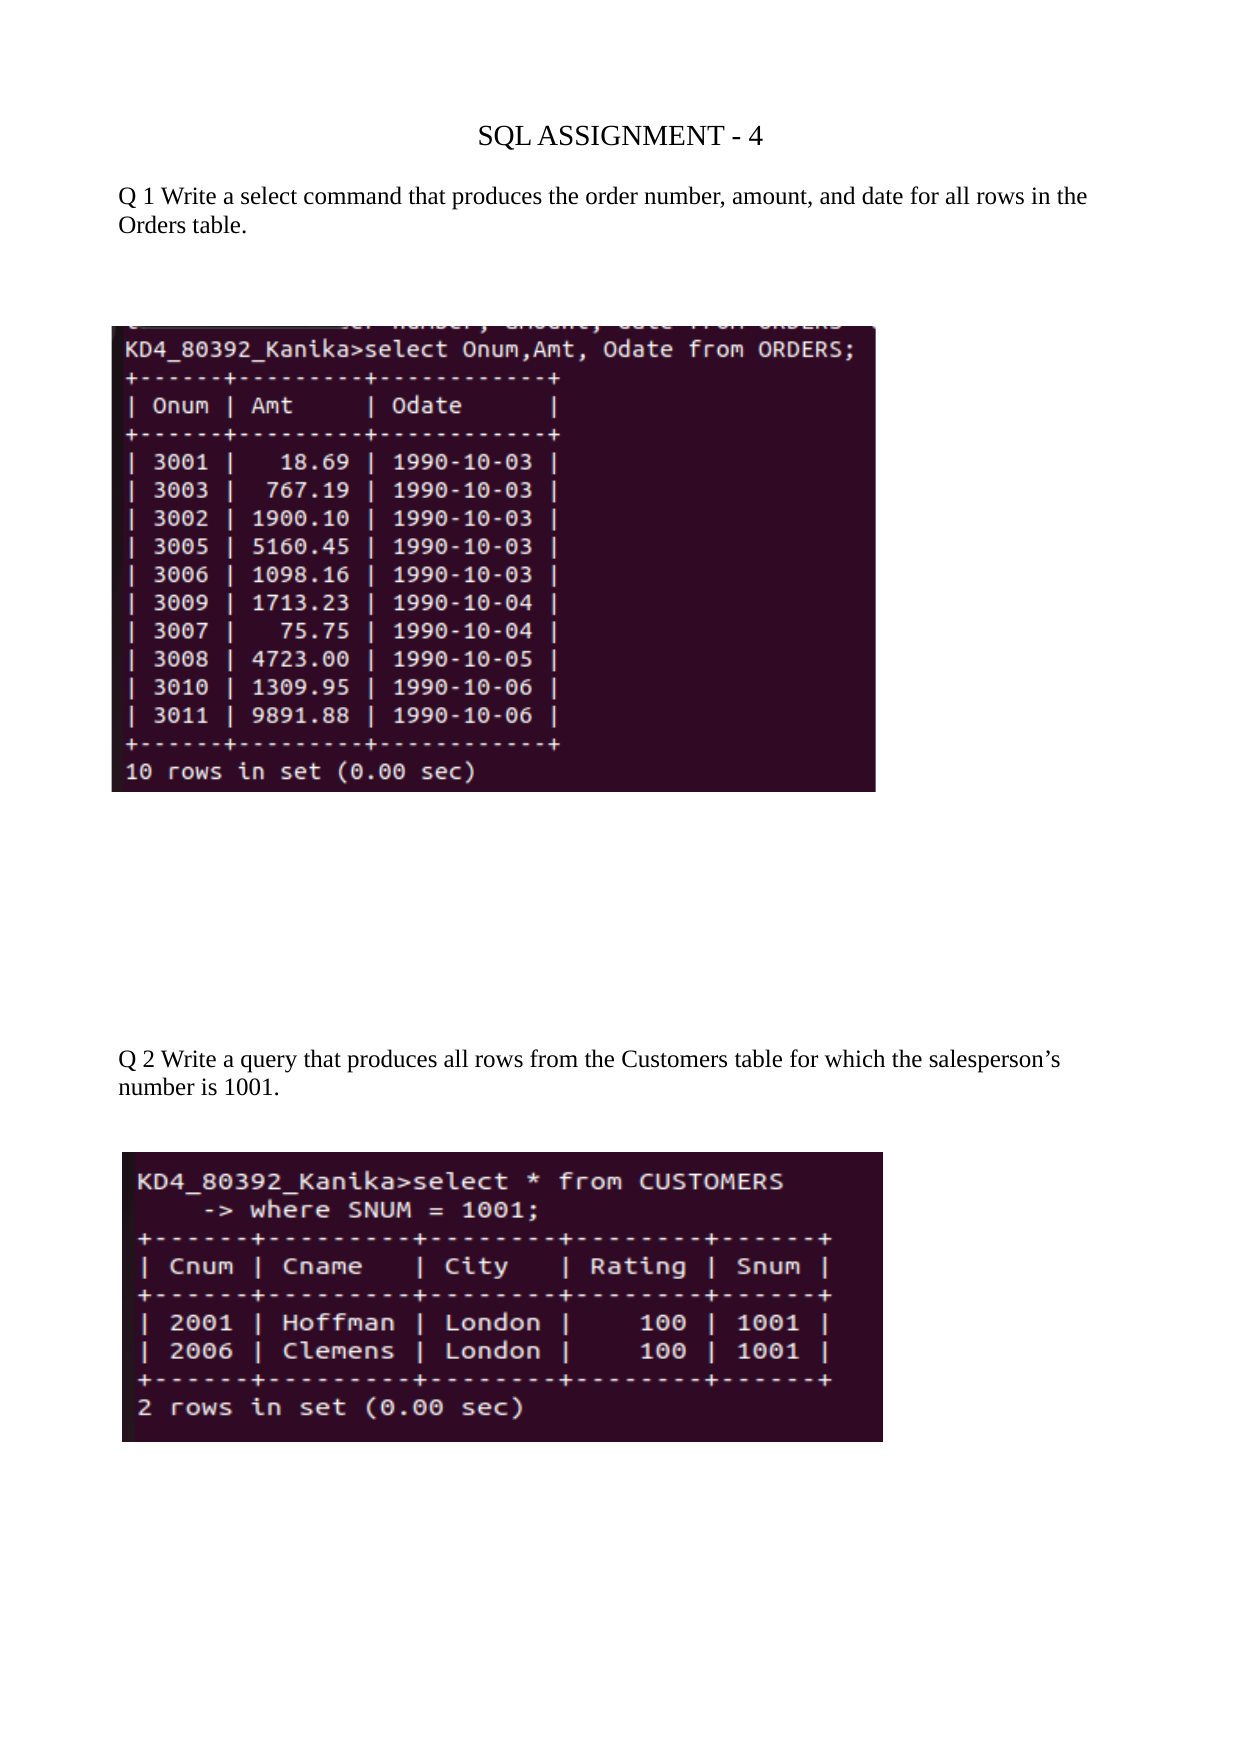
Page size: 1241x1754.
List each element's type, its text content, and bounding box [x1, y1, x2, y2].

text Q 2 Write a query that produces all rows from the Customers table for which the salesperson’s number is 1001. [118, 1044, 1122, 1101]
text Q 1 Write a select command that produces the order number, amount, and date for all rows in the Orders table. [118, 181, 1122, 239]
picture [111, 326, 876, 792]
picture [122, 1152, 883, 1442]
